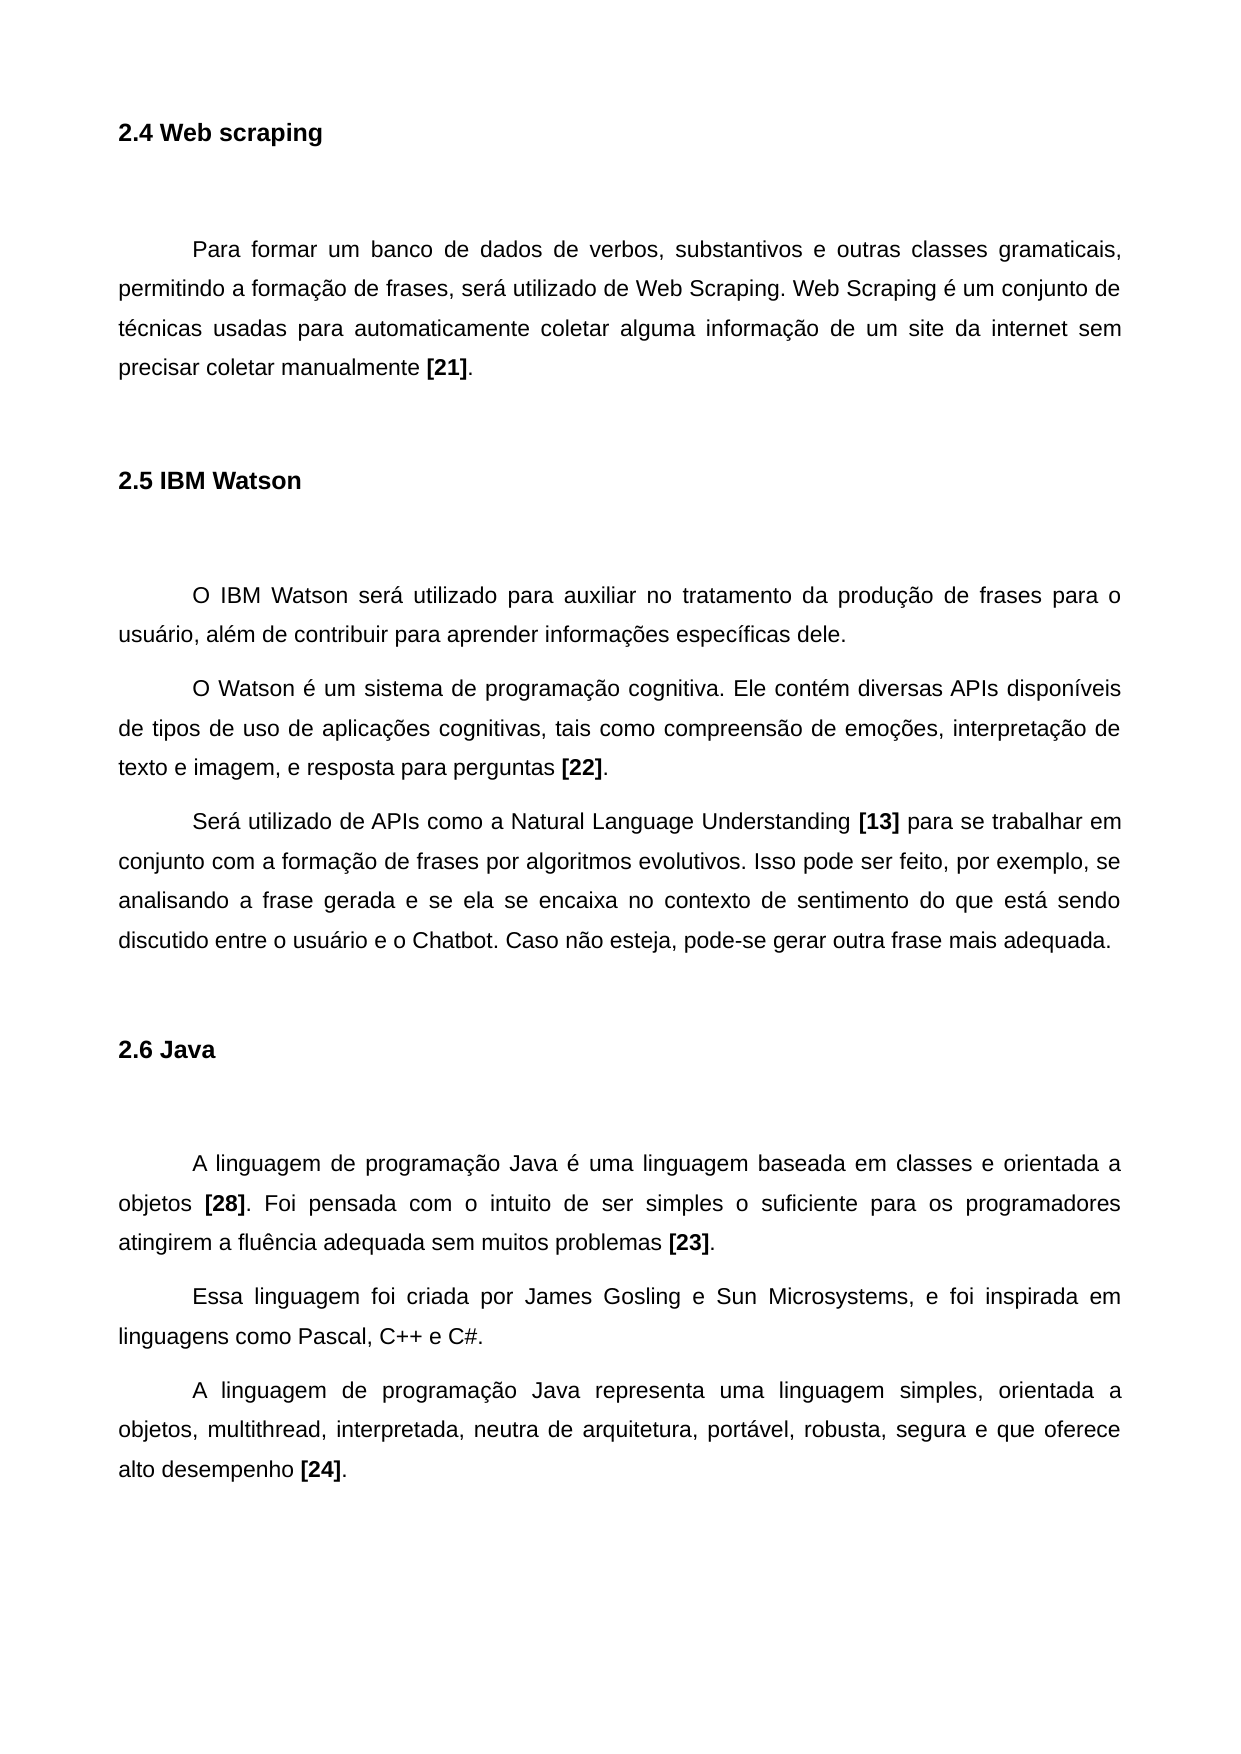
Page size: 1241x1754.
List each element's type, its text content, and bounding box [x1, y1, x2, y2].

text A linguagem de programação Java é uma linguagem baseada em classes e orientada a objetos [28]. Foi pensada com o intuito de ser simples o suficiente para os programadores atingirem a fluência adequada sem muitos problemas [23]. [118, 1150, 1122, 1255]
text 2.6 Java [118, 1035, 1122, 1063]
text Será utilizado de APIs como a Natural Language Understanding [13] para se trabalhar em conjunto com a formação de frases por algoritmos evolutivos. Isso pode ser feito, por exemplo, se analisando a frase gerada e se ela se encaixa no contexto de sentimento do que está sendo discutido entre o usuário e o Chatbot. Caso não esteja, pode-se gerar outra frase mais adequada. [118, 808, 1122, 953]
text 2.5 IBM Watson [118, 466, 1122, 495]
text Para formar um banco de dados de verbos, substantivos e outras classes gramaticais, permitindo a formação de frases, será utilizado de Web Scraping. Web Scraping é um conjunto de técnicas usadas para automaticamente coletar alguma informação de um site da internet sem precisar coletar manualmente [21]. [118, 233, 1122, 381]
text Essa linguagem foi criada por James Gosling e Sun Microsystems, e foi inspirada em linguagens como Pascal, C++ e C#. [118, 1283, 1122, 1349]
text A linguagem de programação Java representa uma linguagem simples, orientada a objetos, multithread, interpretada, neutra de arquitetura, portável, robusta, segura e que oferece alto desempenho [24]. [118, 1377, 1122, 1482]
text O IBM Watson será utilizado para auxiliar no tratamento da produção de frases para o usuário, além de contribuir para aprender informações específicas dele. [118, 582, 1122, 647]
text O Watson é um sistema de programação cognitiva. Ele contém diversas APIs disponíveis de tipos de uso de aplicações cognitivas, tais como compreensão de emoções, interpretação de texto e imagem, e resposta para perguntas [22]. [118, 675, 1122, 780]
text 2.4 Web scraping [118, 118, 1122, 147]
